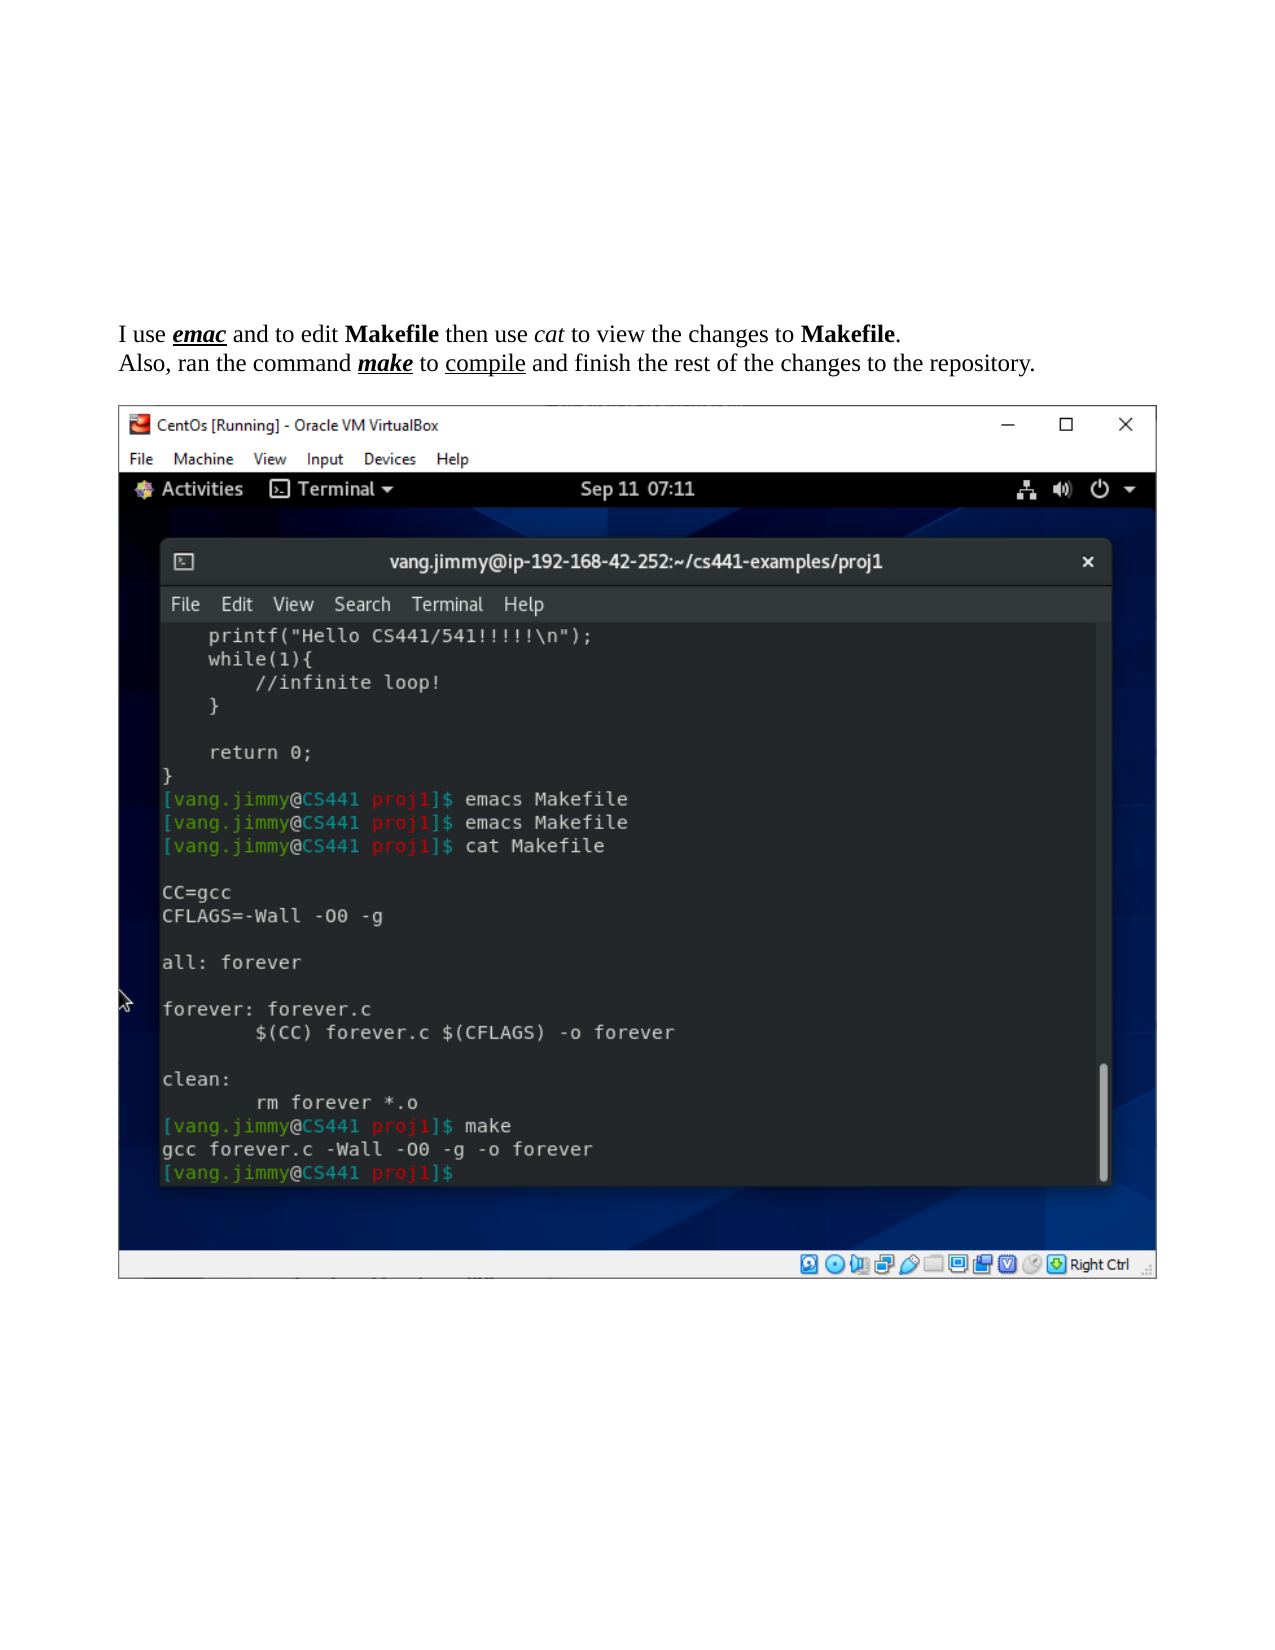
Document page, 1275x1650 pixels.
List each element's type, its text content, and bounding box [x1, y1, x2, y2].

text Also, ran the command make to compile and finish the rest of the changes to the repository. [118, 348, 1157, 377]
picture [118, 405, 1157, 1279]
text I use emac and to edit Makefile then use cat to view the changes to Makefile. [118, 319, 1157, 348]
